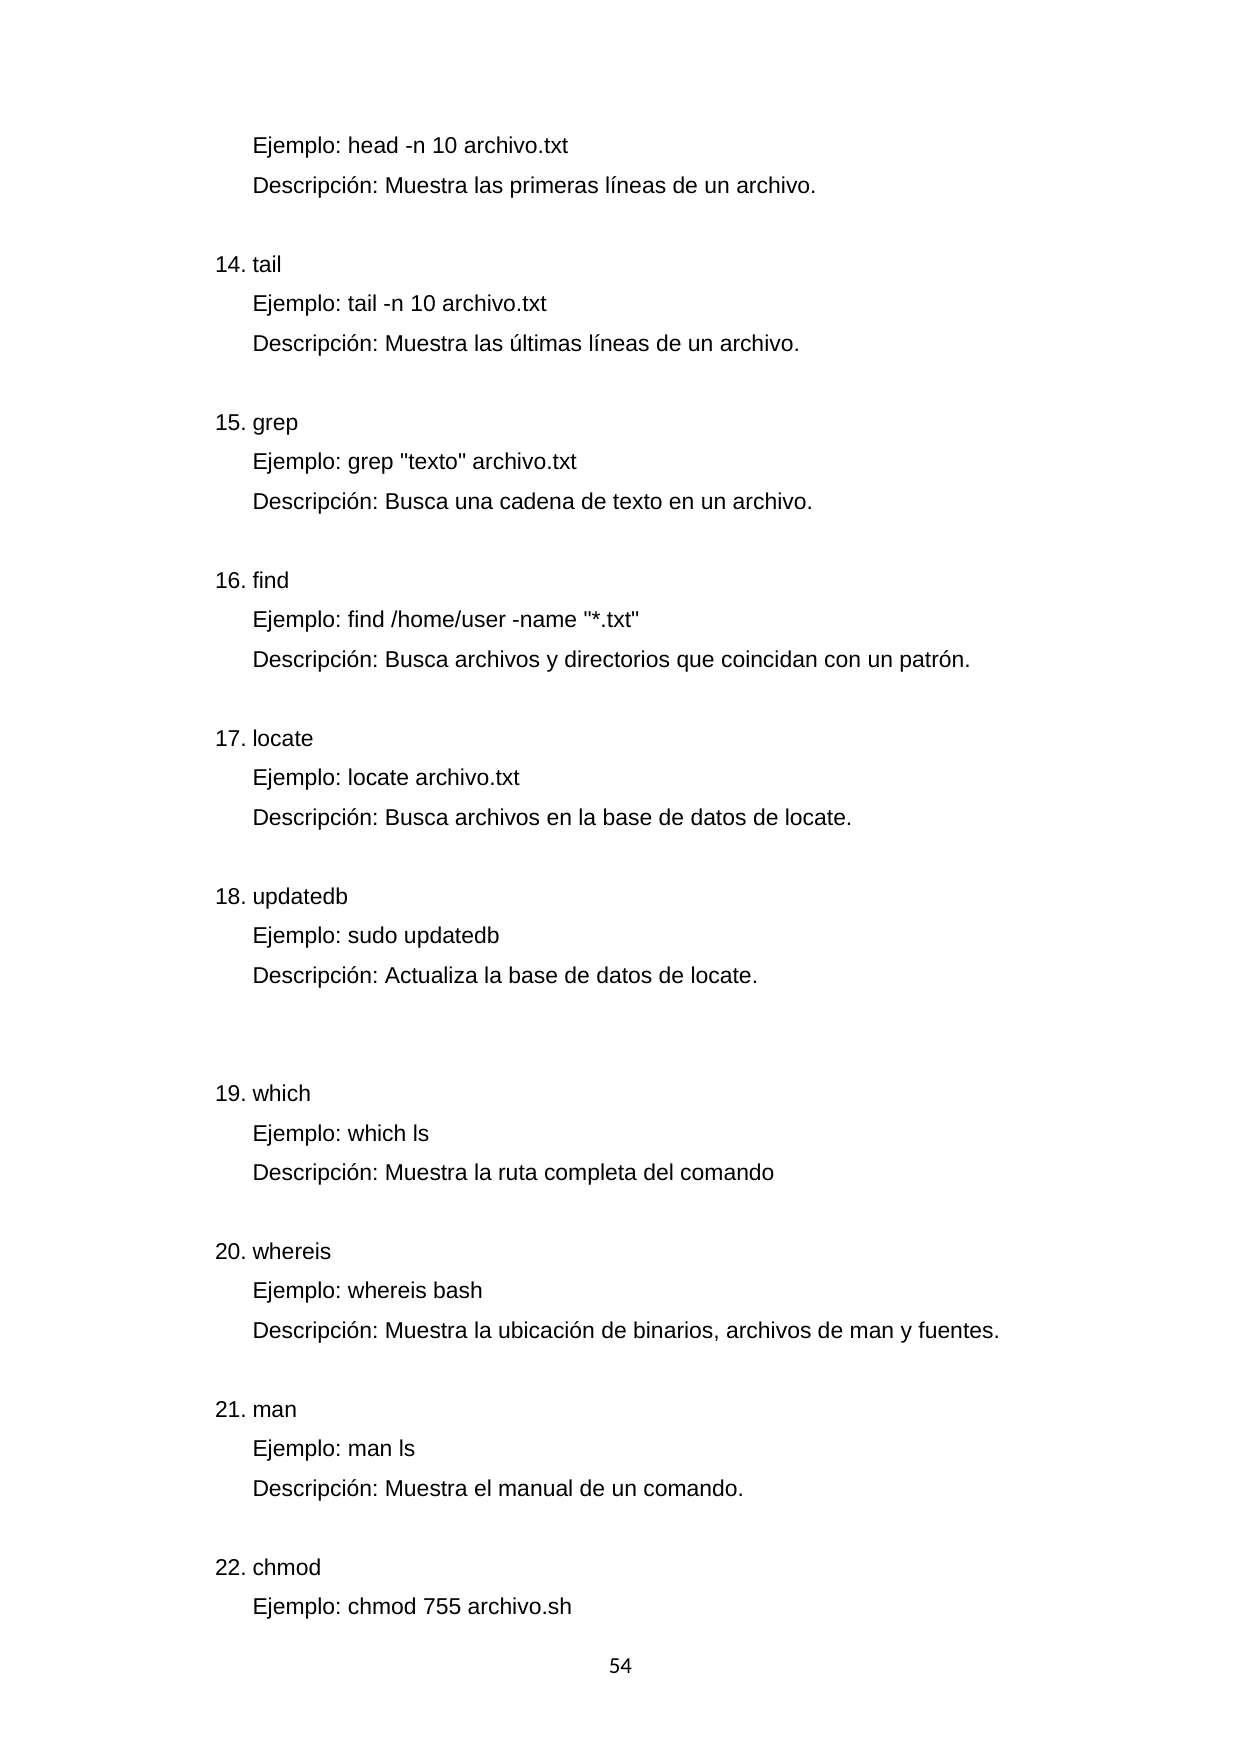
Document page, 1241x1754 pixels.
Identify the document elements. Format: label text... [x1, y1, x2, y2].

list tail Ejemplo: tail -n 10 archivo.txt Descripción: Muestra las últimas líneas de un archivo. [215, 251, 1063, 396]
list head Ejemplo: head -n 10 archivo.txt Descripción: Muestra las primeras líneas de un archivo. [215, 132, 1063, 238]
list locate Ejemplo: locate archivo.txt Descripción: Busca archivos en la base de datos de locate. [215, 725, 1063, 869]
list find Ejemplo: find /home/user -name "*.txt" Descripción: Busca archivos y directorios que coincidan con un patrón. [215, 567, 1063, 712]
list which Ejemplo: which ls Descripción: Muestra la ruta completa del comando [215, 1080, 1063, 1225]
list man Ejemplo: man ls Descripción: Muestra el manual de un comando. [215, 1396, 1063, 1541]
list updatedb Ejemplo: sudo updatedb Descripción: Actualiza la base de datos de locate. [215, 883, 1063, 1067]
list whereis Ejemplo: whereis bash Descripción: Muestra la ubicación de binarios, archivos de man y fuentes. [215, 1238, 1063, 1383]
list chmod Ejemplo: chmod 755 archivo.sh [215, 1554, 1063, 1619]
list grep Ejemplo: grep "texto" archivo.txt Descripción: Busca una cadena de texto en un archivo. [215, 409, 1063, 554]
